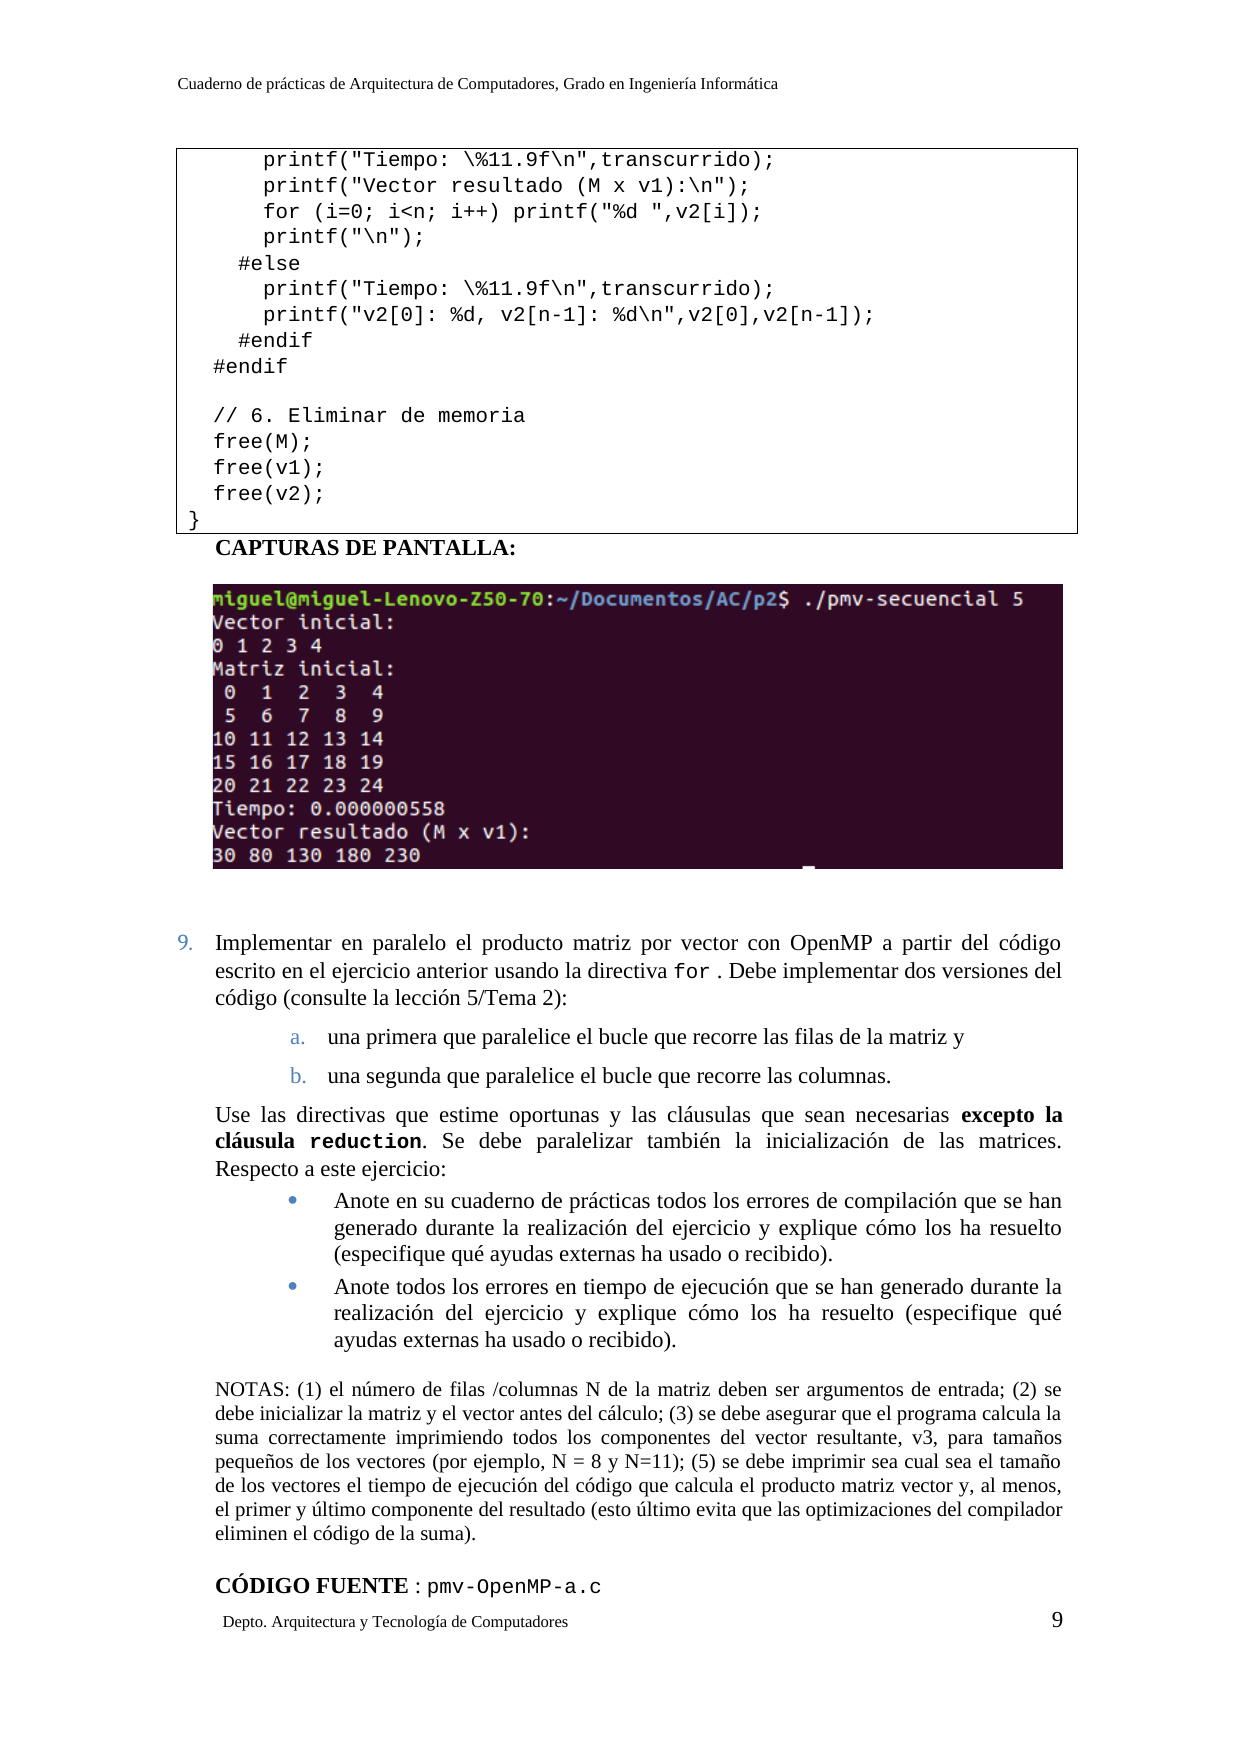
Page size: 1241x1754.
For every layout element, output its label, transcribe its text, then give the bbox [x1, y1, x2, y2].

table_header printf("Tiempo: \%11.9f\n",transcurrido); printf("Vector resultado (M x v1):\n"); for (i=0; i<n; i++) printf("%d ",v2[i]); printf("\n"); #else printf("Tiempo: \%11.9f\n",transcurrido); printf("v2[0]: %d, v2[n-1]: %d\n",v2[0],v2[n-1]); #endif #endif // 6. Eliminar de memoria free(M); free(v1); free(v2); } [177, 149, 1077, 533]
text CAPTURAS DE PANTALLA: [215, 534, 1063, 560]
list Anote en su cuaderno de prácticas todos los errores de compilación que se han generado durante la realización del ejercicio y explique cómo los ha resuelto (especifique qué ayudas externas ha usado o recibido). [288, 1188, 1063, 1267]
list Use las directivas que estime oportunas y las cláusulas que sean necesarias excepto la cláusula reduction. Se debe paralelizar también la inicialización de las matrices. Respecto a este ejercicio: [215, 1101, 1063, 1181]
list una segunda que paralelice el bucle que recorre las columnas. [290, 1062, 1063, 1088]
list Implementar en paralelo el producto matriz por vector con OpenMP a partir del código escrito en el ejercicio anterior usando la directiva for . Debe implementar dos versiones del código (consulte la lección 5/Tema 2): [177, 929, 1063, 1011]
list una primera que paralelice el bucle que recorre las filas de la matriz y [290, 1023, 1063, 1050]
text CÓDIGO FUENTE : pmv-OpenMP-a.c [215, 1572, 1063, 1599]
list Anote todos los errores en tiempo de ejecución que se han generado durante la realización del ejercicio y explique cómo los ha resuelto (especifique qué ayudas externas ha usado o recibido). [288, 1273, 1063, 1352]
list NOTAS: (1) el número de filas /columnas N de la matriz deben ser argumentos de entrada; (2) se debe inicializar la matriz y el vector antes del cálculo; (3) se debe asegurar que el programa calcula la suma correctamente imprimiendo todos los componentes del vector resultante, v3, para tamaños pequeños de los vectores (por ejemplo, N = 8 y N=11); (5) se debe imprimir sea cual sea el tamaño de los vectores el tiempo de ejecución del código que calcula el producto matriz vector y, al menos, el primer y último componente del resultado (esto último evita que las optimizaciones del compilador eliminen el código de la suma). [215, 1377, 1063, 1545]
picture [212, 584, 1063, 869]
